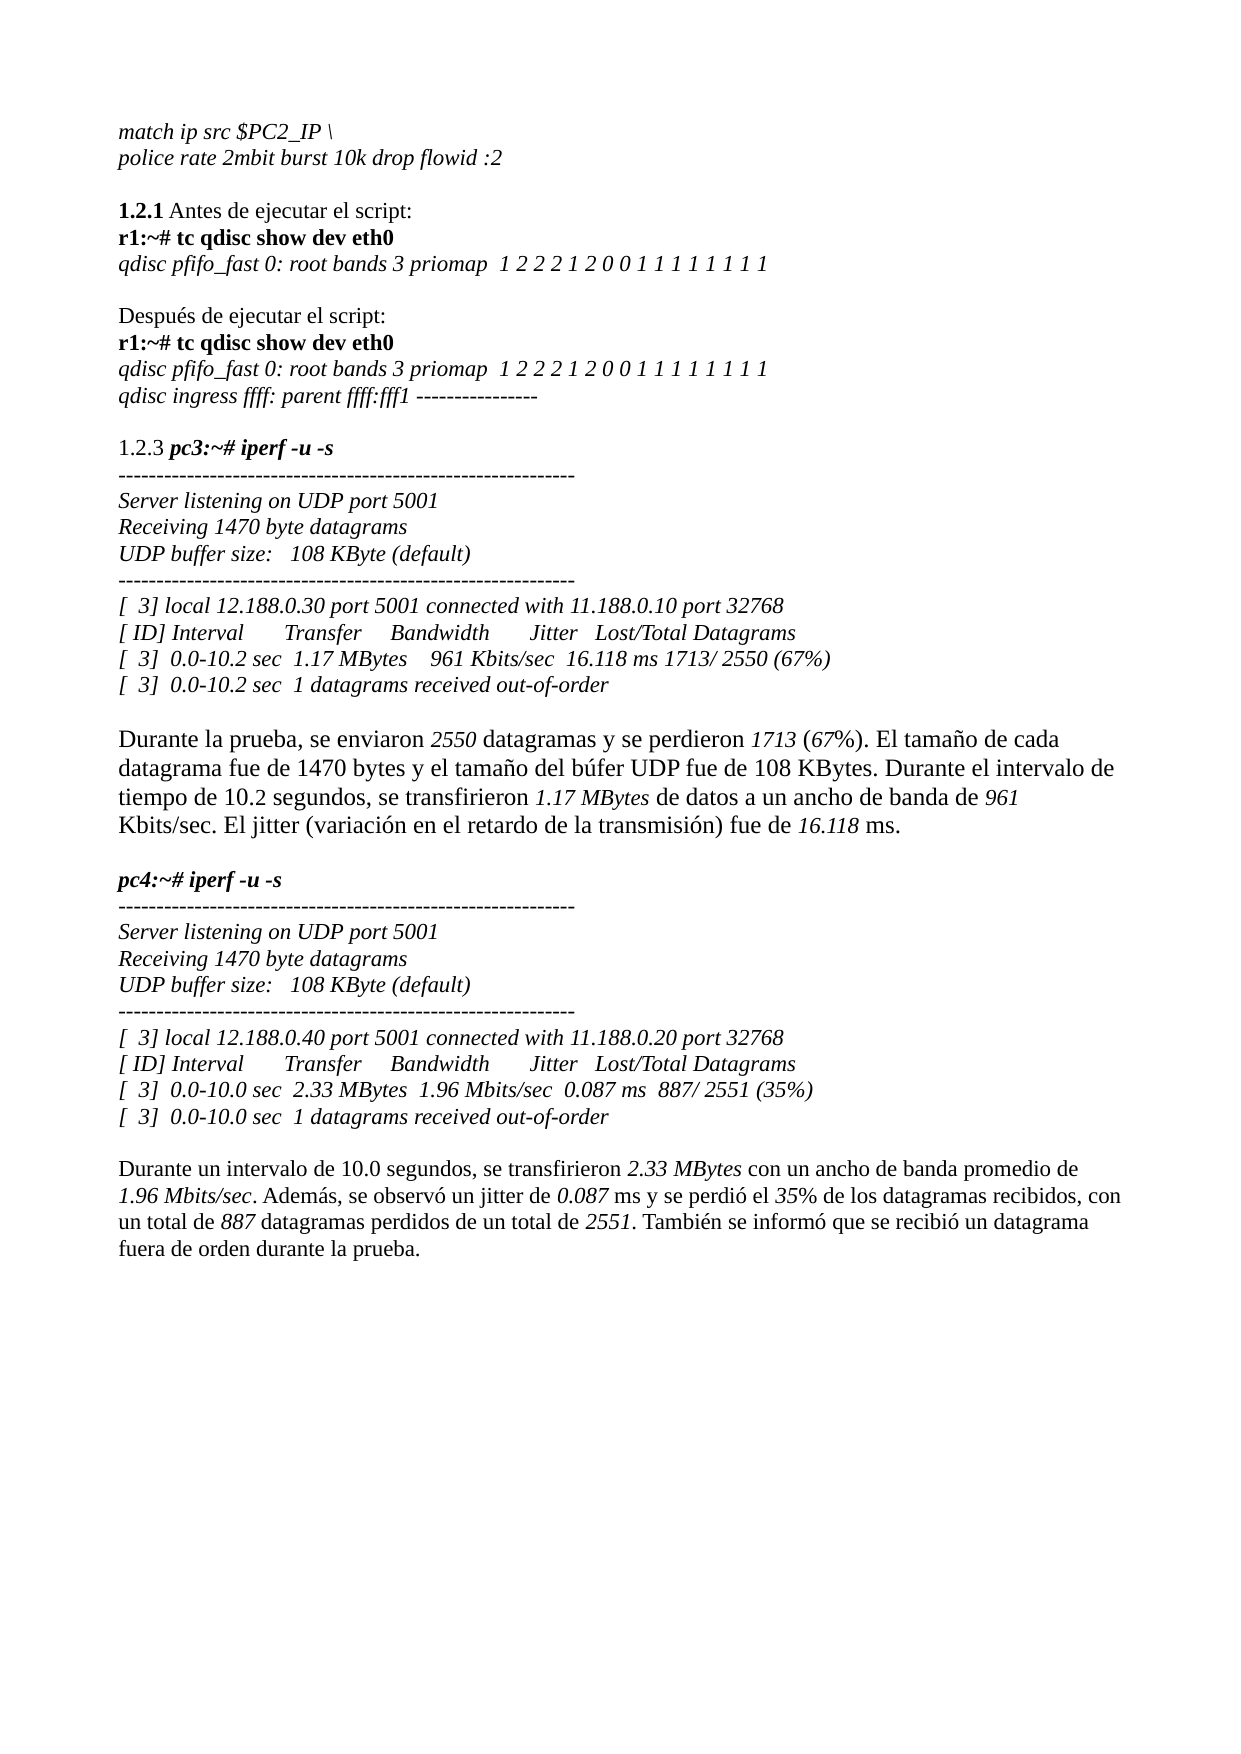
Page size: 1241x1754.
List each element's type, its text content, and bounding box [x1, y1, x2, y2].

text [ 3] 0.0-10.0 sec 1 datagrams received out-of-order [118, 1103, 1122, 1129]
text qdisc pfifo_fast 0: root bands 3 priomap 1 2 2 2 1 2 0 0 1 1 1 1 1 1 1 1 [118, 355, 1122, 382]
text [ ID] Interval Transfer Bandwidth Jitter Lost/Total Datagrams [118, 1050, 1122, 1076]
text match ip src $PC2_IP \ [118, 118, 1122, 144]
text Durante un intervalo de 10.0 segundos, se transfirieron 2.33 MBytes con un ancho de banda promedio de 1.96 Mbits/sec. Además, se observó un jitter de 0.087 ms y se perdió el 35% de los datagramas recibidos, con un total de 887 datagramas perdidos de un total de 2551. También se informó que se recibió un datagrama fuera de orden durante la prueba. [118, 1156, 1122, 1261]
text qdisc pfifo_fast 0: root bands 3 priomap 1 2 2 2 1 2 0 0 1 1 1 1 1 1 1 1 [118, 250, 1122, 276]
text 1.2.3 pc3:~# iperf -u -s [118, 434, 1122, 461]
text pc4:~# iperf -u -s [118, 866, 1122, 892]
text Receiving 1470 byte datagrams [118, 945, 1122, 971]
text Server listening on UDP port 5001 [118, 487, 1122, 513]
text ------------------------------------------------------------ [118, 997, 1122, 1024]
text ------------------------------------------------------------ [118, 566, 1122, 592]
text r1:~# tc qdisc show dev eth0 [118, 223, 1122, 250]
text 1.2.1 Antes de ejecutar el script: [118, 197, 1122, 223]
text [ 3] 0.0-10.0 sec 2.33 MBytes 1.96 Mbits/sec 0.087 ms 887/ 2551 (35%) [118, 1076, 1122, 1103]
text police rate 2mbit burst 10k drop flowid :2 [118, 144, 1122, 171]
text Server listening on UDP port 5001 [118, 918, 1122, 945]
text [ 3] local 12.188.0.30 port 5001 connected with 11.188.0.10 port 32768 [118, 592, 1122, 619]
text UDP buffer size: 108 KByte (default) [118, 971, 1122, 997]
text ------------------------------------------------------------ [118, 892, 1122, 918]
text Receiving 1470 byte datagrams [118, 513, 1122, 540]
text [ 3] 0.0-10.2 sec 1.17 MBytes 961 Kbits/sec 16.118 ms 1713/ 2550 (67%) [118, 645, 1122, 672]
text [ 3] 0.0-10.2 sec 1 datagrams received out-of-order [118, 672, 1122, 698]
text Después de ejecutar el script: [118, 303, 1122, 329]
text Durante la prueba, se enviaron 2550 datagramas y se perdieron 1713 (67%). El tamaño de cada datagrama fue de 1470 bytes y el tamaño del búfer UDP fue de 108 KBytes. Durante el intervalo de tiempo de 10.2 segundos, se transfirieron 1.17 MBytes de datos a un ancho de banda de 961 Kbits/sec. El jitter (variación en el retardo de la transmisión) fue de 16.118 ms. [118, 724, 1122, 839]
text qdisc ingress ffff: parent ffff:fff1 ---------------- [118, 382, 1122, 408]
text r1:~# tc qdisc show dev eth0 [118, 329, 1122, 355]
text ------------------------------------------------------------ [118, 461, 1122, 487]
text UDP buffer size: 108 KByte (default) [118, 540, 1122, 566]
text [ 3] local 12.188.0.40 port 5001 connected with 11.188.0.20 port 32768 [118, 1024, 1122, 1050]
text [ ID] Interval Transfer Bandwidth Jitter Lost/Total Datagrams [118, 619, 1122, 645]
